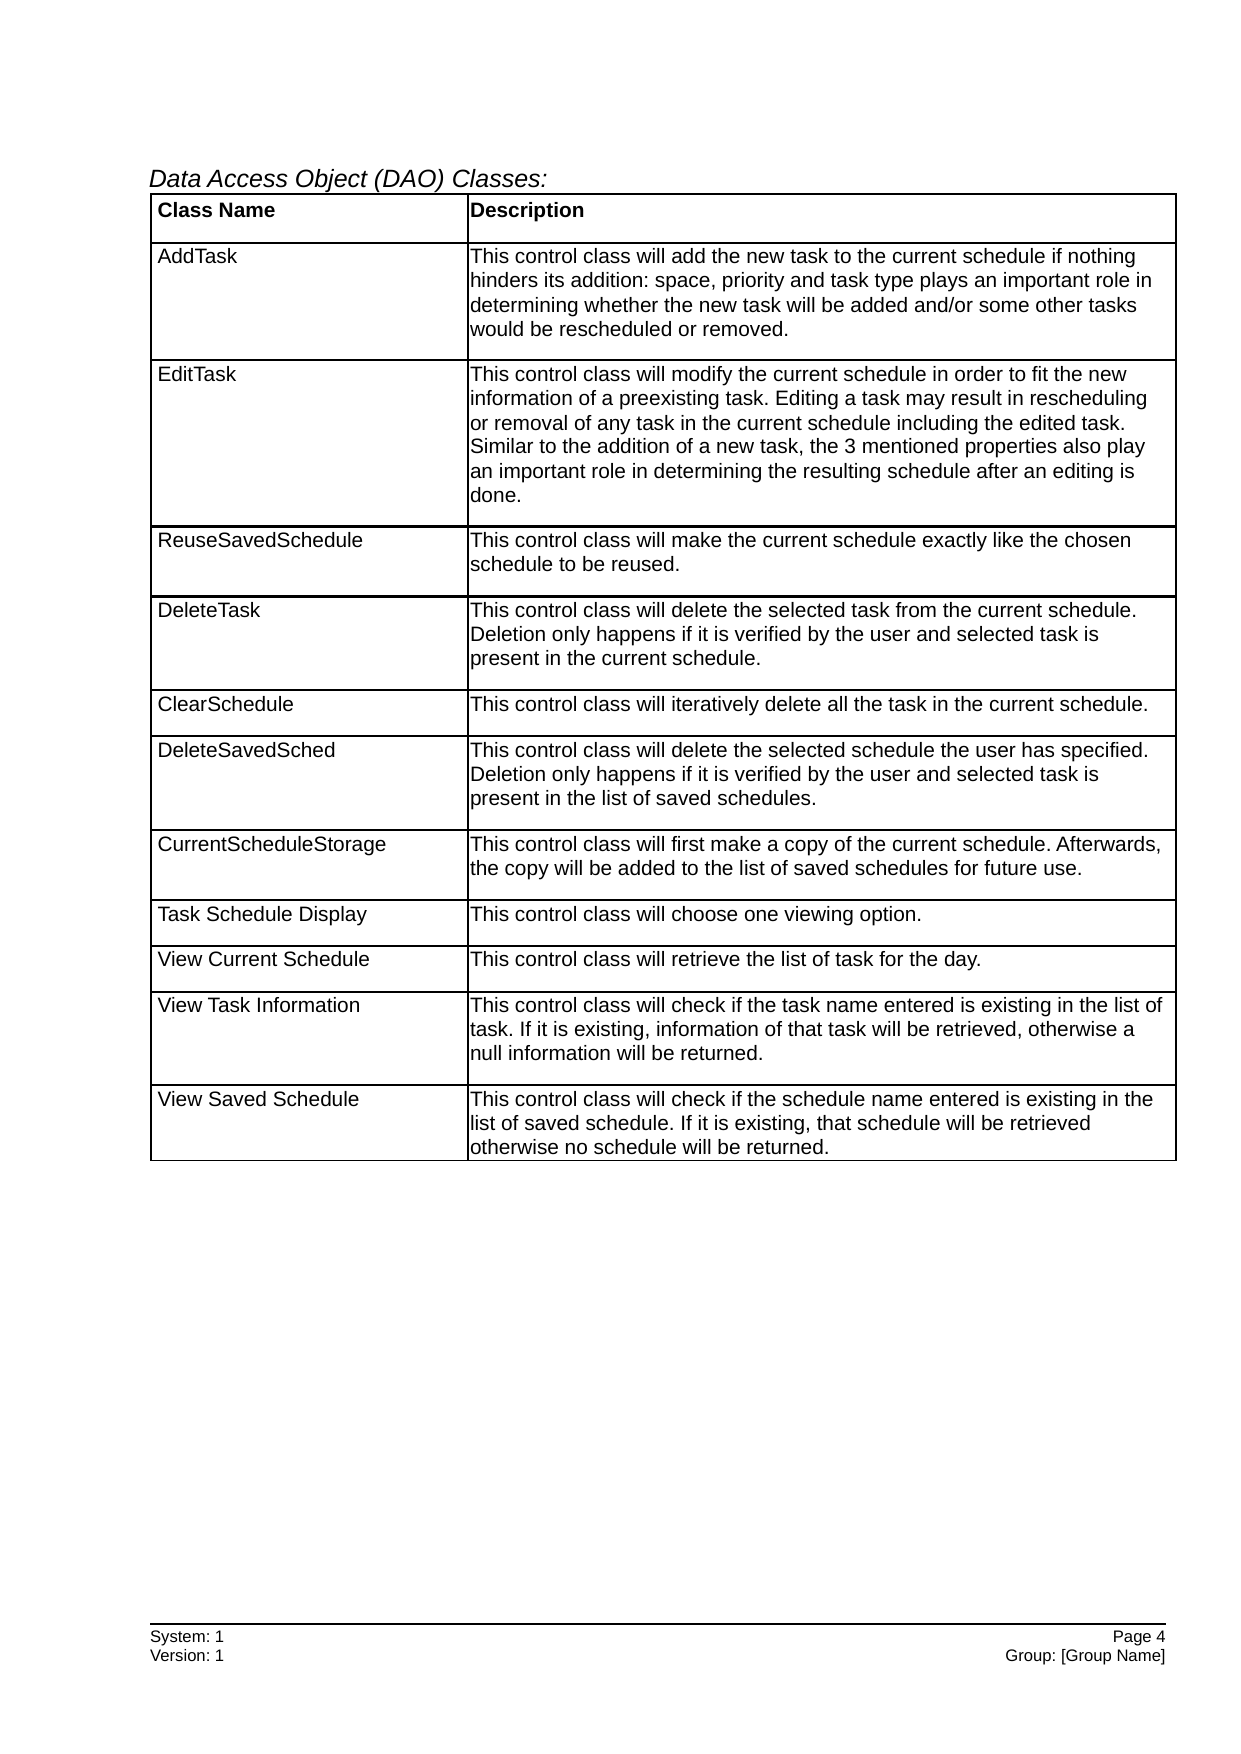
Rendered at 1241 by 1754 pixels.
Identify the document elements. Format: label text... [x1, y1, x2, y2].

table_cell [152, 1018, 467, 1042]
table_cell [152, 972, 467, 991]
table_cell This control class will delete the selected schedule the user has specified. [469, 737, 1175, 762]
table_cell null information will be returned. [469, 1042, 1175, 1065]
table_cell [152, 293, 467, 317]
table_cell [152, 1042, 467, 1065]
table_cell task. If it is existing, information of that task will be retrieved, otherwise a [469, 1018, 1175, 1042]
table_cell or removal of any task in the current schedule including the edited task. [469, 411, 1175, 435]
table_cell [469, 926, 1175, 944]
table_cell [152, 507, 467, 525]
table_cell This control class will make the current schedule exactly like the chosen [469, 528, 1175, 552]
table_cell otherwise no schedule will be returned. [469, 1135, 1175, 1159]
table_cell [152, 317, 467, 341]
text Data Access Object (DAO) Classes: [148, 164, 1166, 193]
table_cell [469, 972, 1175, 991]
table_cell [152, 1135, 467, 1159]
table_cell This control class will first make a copy of the current schedule. Afterwards, [469, 831, 1175, 856]
table_cell View Task Information [152, 993, 467, 1018]
table_cell DeleteSavedSched [152, 737, 467, 762]
table_cell AddTask [152, 244, 467, 269]
table_cell information of a preexisting task. Editing a task may result in rescheduling [469, 387, 1175, 411]
table_cell This control class will check if the schedule name entered is existing in the [469, 1086, 1175, 1111]
table_cell DeleteTask [152, 598, 467, 622]
table_cell [469, 577, 1175, 595]
table_cell This control class will add the new task to the current schedule if nothing [469, 244, 1175, 269]
table_cell Deletion only happens if it is verified by the user and selected task is [469, 762, 1175, 786]
table_header Class Name [152, 195, 467, 222]
table_cell [469, 880, 1175, 899]
table_cell [152, 623, 467, 646]
table_cell [469, 670, 1175, 689]
table_cell the copy will be added to the list of saved schedules for future use. [469, 856, 1175, 880]
table_cell [152, 1111, 467, 1135]
table_cell View Current Schedule [152, 947, 467, 972]
table_cell EditTask [152, 361, 467, 387]
table_cell This control class will delete the selected task from the current schedule. [469, 598, 1175, 622]
table_cell Task Schedule Display [152, 901, 467, 926]
table_cell [469, 716, 1175, 735]
table_cell [152, 223, 467, 242]
table_cell [152, 762, 467, 786]
table_cell present in the list of saved schedules. [469, 786, 1175, 810]
table_cell This control class will retrieve the list of task for the day. [469, 947, 1175, 972]
table_cell [152, 786, 467, 810]
table_cell present in the current schedule. [469, 646, 1175, 670]
table_cell View Saved Schedule [152, 1086, 467, 1111]
table_cell hinders its addition: space, priority and task type plays an important role in [469, 269, 1175, 293]
table_cell [152, 269, 467, 293]
table_cell CurrentScheduleStorage [152, 831, 467, 856]
table_cell [469, 1065, 1175, 1084]
table_cell [469, 341, 1175, 359]
table_cell [152, 435, 467, 459]
table_cell list of saved schedule. If it is existing, that schedule will be retrieved [469, 1111, 1175, 1135]
table_cell This control class will modify the current schedule in order to fit the new [469, 361, 1175, 387]
table_cell [152, 553, 467, 577]
table_cell Similar to the addition of a new task, the 3 mentioned properties also play [469, 435, 1175, 459]
table_cell [152, 387, 467, 411]
table_cell [152, 411, 467, 435]
table_cell [152, 577, 467, 595]
table_cell [469, 507, 1175, 525]
table_cell [152, 341, 467, 359]
table_cell [152, 670, 467, 689]
table_header Description [469, 195, 1175, 222]
table_cell [152, 880, 467, 899]
table_cell [152, 646, 467, 670]
table_cell [152, 1065, 467, 1084]
table_cell would be rescheduled or removed. [469, 317, 1175, 341]
table_cell [152, 810, 467, 829]
table_cell determining whether the new task will be added and/or some other tasks [469, 293, 1175, 317]
table_cell an important role in determining the resulting schedule after an editing is [469, 459, 1175, 483]
table_cell [469, 223, 1175, 242]
table_cell Deletion only happens if it is verified by the user and selected task is [469, 623, 1175, 646]
table_cell [152, 716, 467, 735]
table_cell [152, 459, 467, 483]
table_cell [152, 856, 467, 880]
table_cell This control class will check if the task name entered is existing in the list of [469, 993, 1175, 1018]
table_cell ReuseSavedSchedule [152, 528, 467, 552]
table_cell This control class will iteratively delete all the task in the current schedule. [469, 691, 1175, 716]
table_cell [152, 926, 467, 944]
table_cell This control class will choose one viewing option. [469, 901, 1175, 926]
table_cell [152, 483, 467, 507]
table_cell done. [469, 483, 1175, 507]
table_cell ClearSchedule [152, 691, 467, 716]
table_cell [469, 810, 1175, 829]
table_cell schedule to be reused. [469, 553, 1175, 577]
